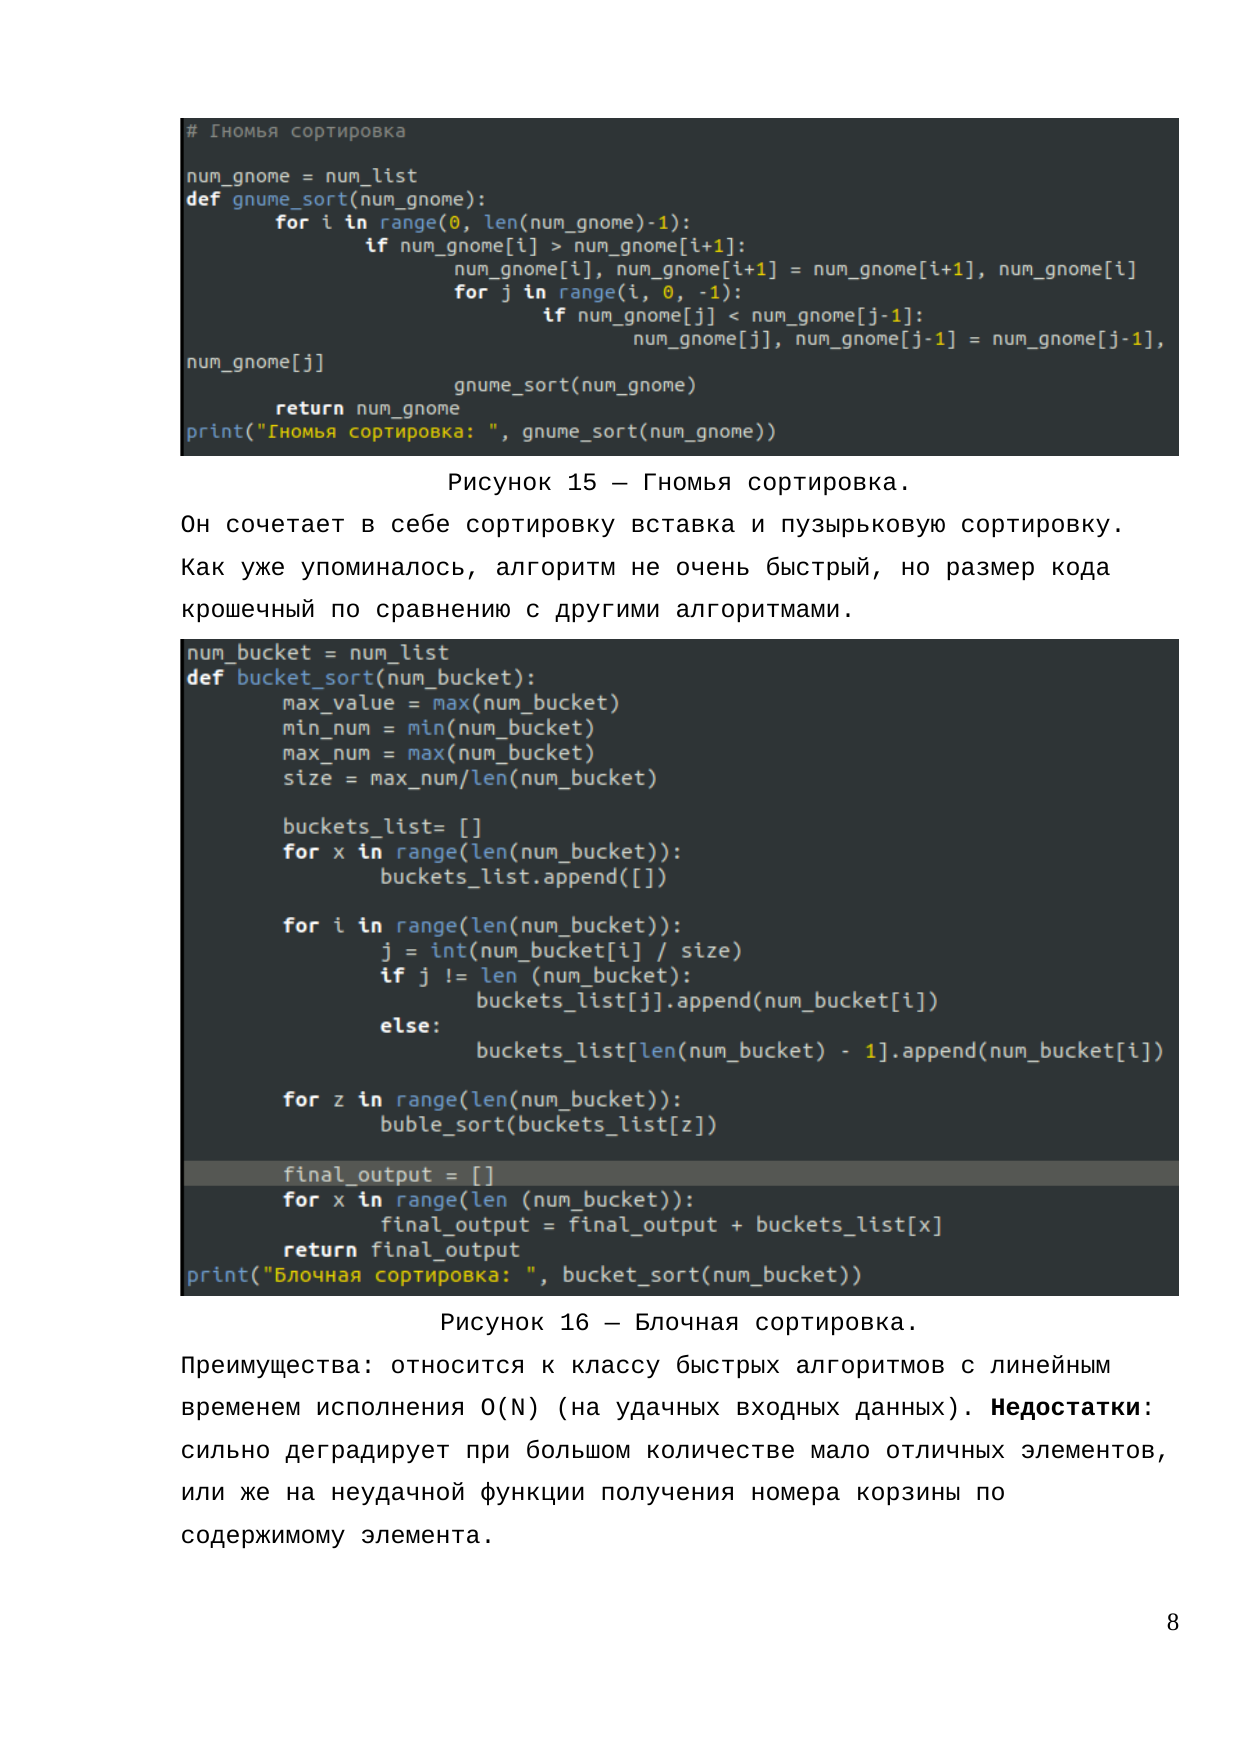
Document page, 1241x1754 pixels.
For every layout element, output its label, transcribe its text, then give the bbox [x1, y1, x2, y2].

picture [180, 639, 1179, 1296]
text Рисунок 16 — Блочная сортировка. [180, 1296, 1179, 1338]
picture [180, 118, 1179, 456]
text Рисунок 15 — Гномья сортировка. [180, 456, 1179, 498]
text Преимущества: относится к классу быстрых алгоритмов с линейным временем исполнения O(N) (на удачных входных данных). Недостатки: сильно деградирует при большом количестве мало отличных элементов, или же на неудачной функции получения номера корзины по содержимому элемента. [180, 1352, 1179, 1551]
text Он сочетает в себе сортировку вставка и пузырьковую сортировку. Как уже упоминалось, алгоритм не очень быстрый, но размер кода крошечный по сравнению с другими алгоритмами. [180, 512, 1179, 625]
